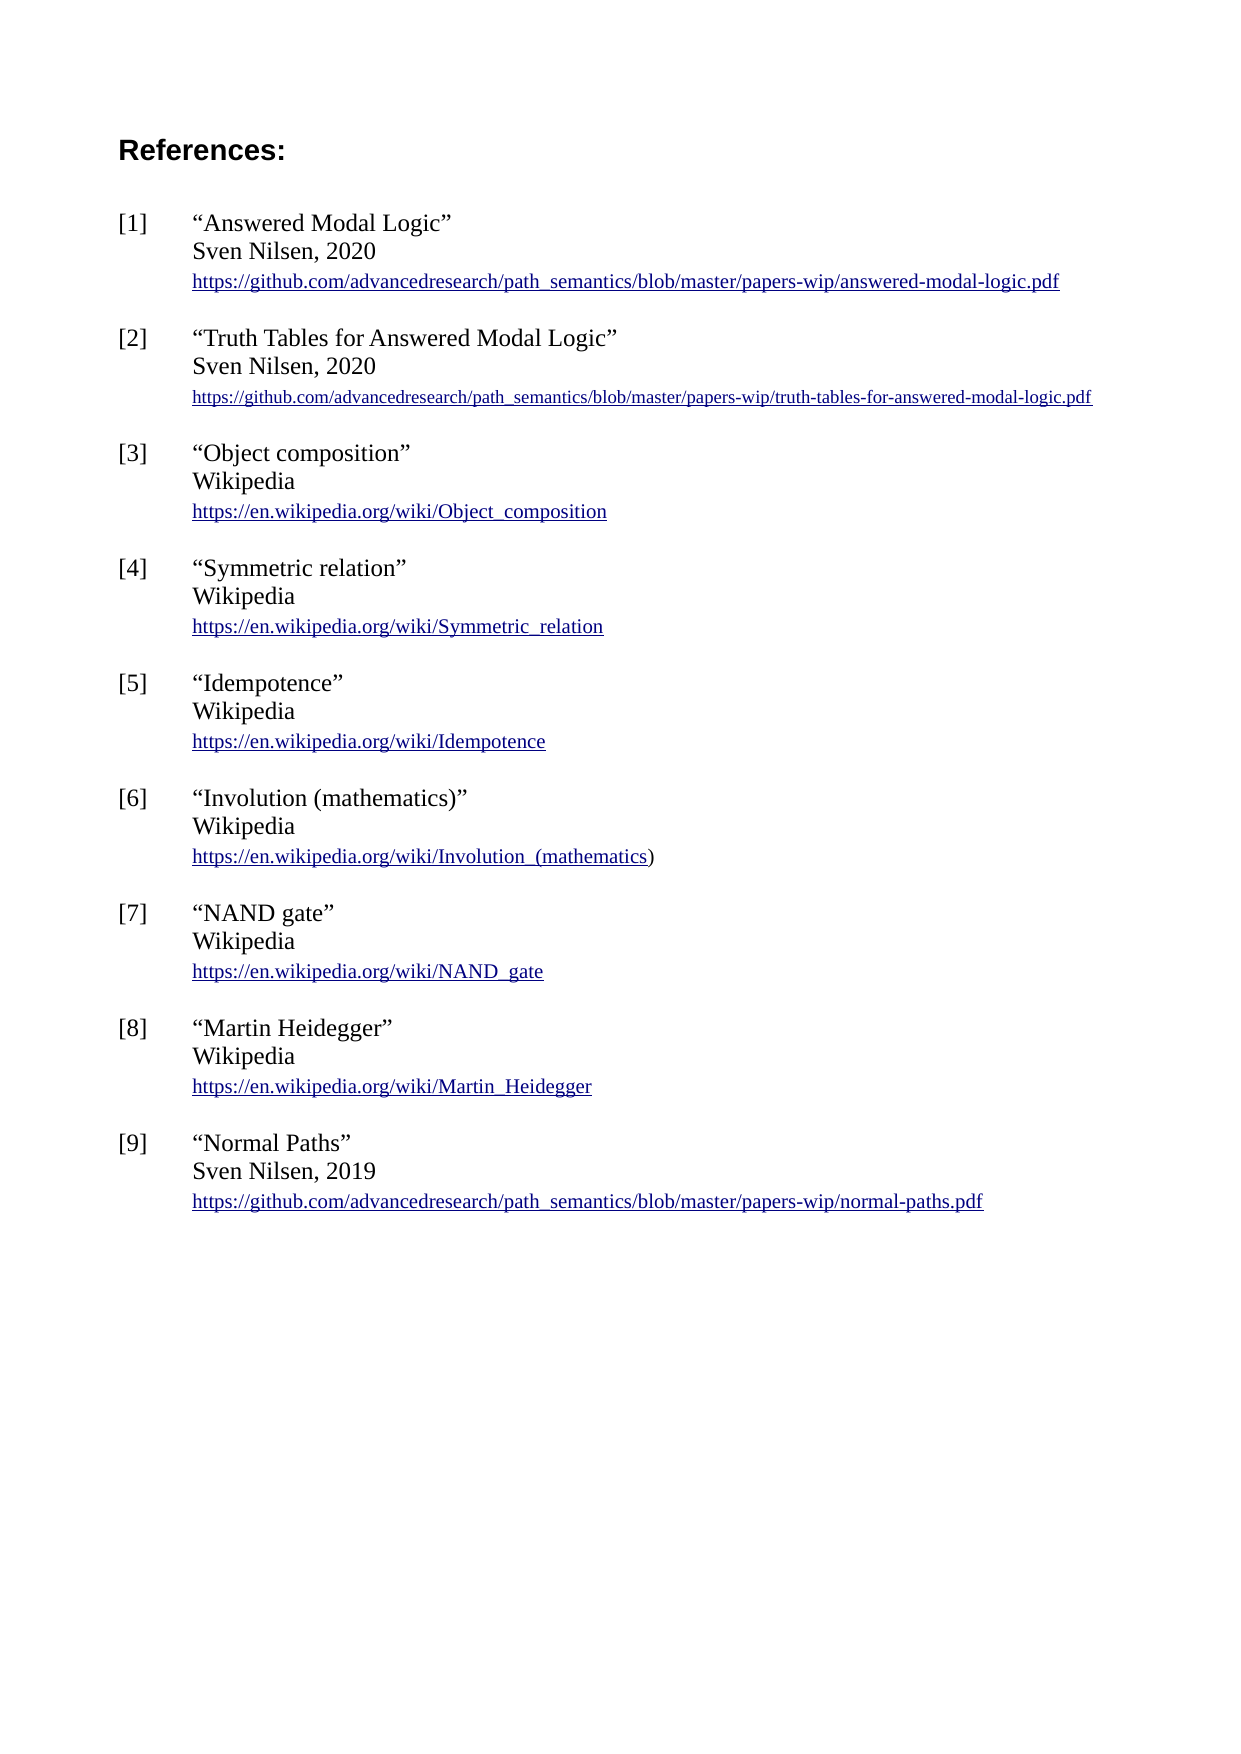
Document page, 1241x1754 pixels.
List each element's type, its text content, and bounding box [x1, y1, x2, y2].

text [8] “Martin Heidegger” [118, 1013, 1122, 1041]
text https://en.wikipedia.org/wiki/Idempotence [118, 725, 1122, 754]
text Wikipedia [118, 926, 1122, 955]
text [9] “Normal Paths” [118, 1128, 1122, 1156]
text [4] “Symmetric relation” [118, 553, 1122, 581]
text [3] “Object composition” [118, 438, 1122, 466]
text https://github.com/advancedresearch/path_semantics/blob/master/papers-wip/normal-paths.pdf [118, 1185, 1122, 1214]
text https://en.wikipedia.org/wiki/Object_composition [118, 495, 1122, 524]
text https://github.com/advancedresearch/path_semantics/blob/master/papers-wip/truth-tables-for-answered-modal-logic.pdf [118, 380, 1122, 409]
text [7] “NAND gate” [118, 898, 1122, 926]
text [5] “Idempotence” [118, 668, 1122, 696]
text [2] “Truth Tables for Answered Modal Logic” [118, 323, 1122, 351]
text Wikipedia [118, 581, 1122, 610]
text Sven Nilsen, 2020 [118, 236, 1122, 265]
text https://en.wikipedia.org/wiki/Symmetric_relation [118, 610, 1122, 639]
text Wikipedia [118, 466, 1122, 495]
subtitle References: [118, 133, 1122, 166]
text Wikipedia [118, 811, 1122, 840]
text https://en.wikipedia.org/wiki/Involution_(mathematics) [118, 840, 1122, 869]
text https://github.com/advancedresearch/path_semantics/blob/master/papers-wip/answered-modal-logic.pdf [118, 265, 1122, 294]
text https://en.wikipedia.org/wiki/NAND_gate [118, 955, 1122, 984]
text Sven Nilsen, 2020 [118, 351, 1122, 380]
text https://en.wikipedia.org/wiki/Martin_Heidegger [118, 1070, 1122, 1099]
text Wikipedia [118, 696, 1122, 725]
text [6] “Involution (mathematics)” [118, 783, 1122, 811]
text Wikipedia [118, 1041, 1122, 1070]
text Sven Nilsen, 2019 [118, 1156, 1122, 1185]
text [1] “Answered Modal Logic” [118, 208, 1122, 236]
